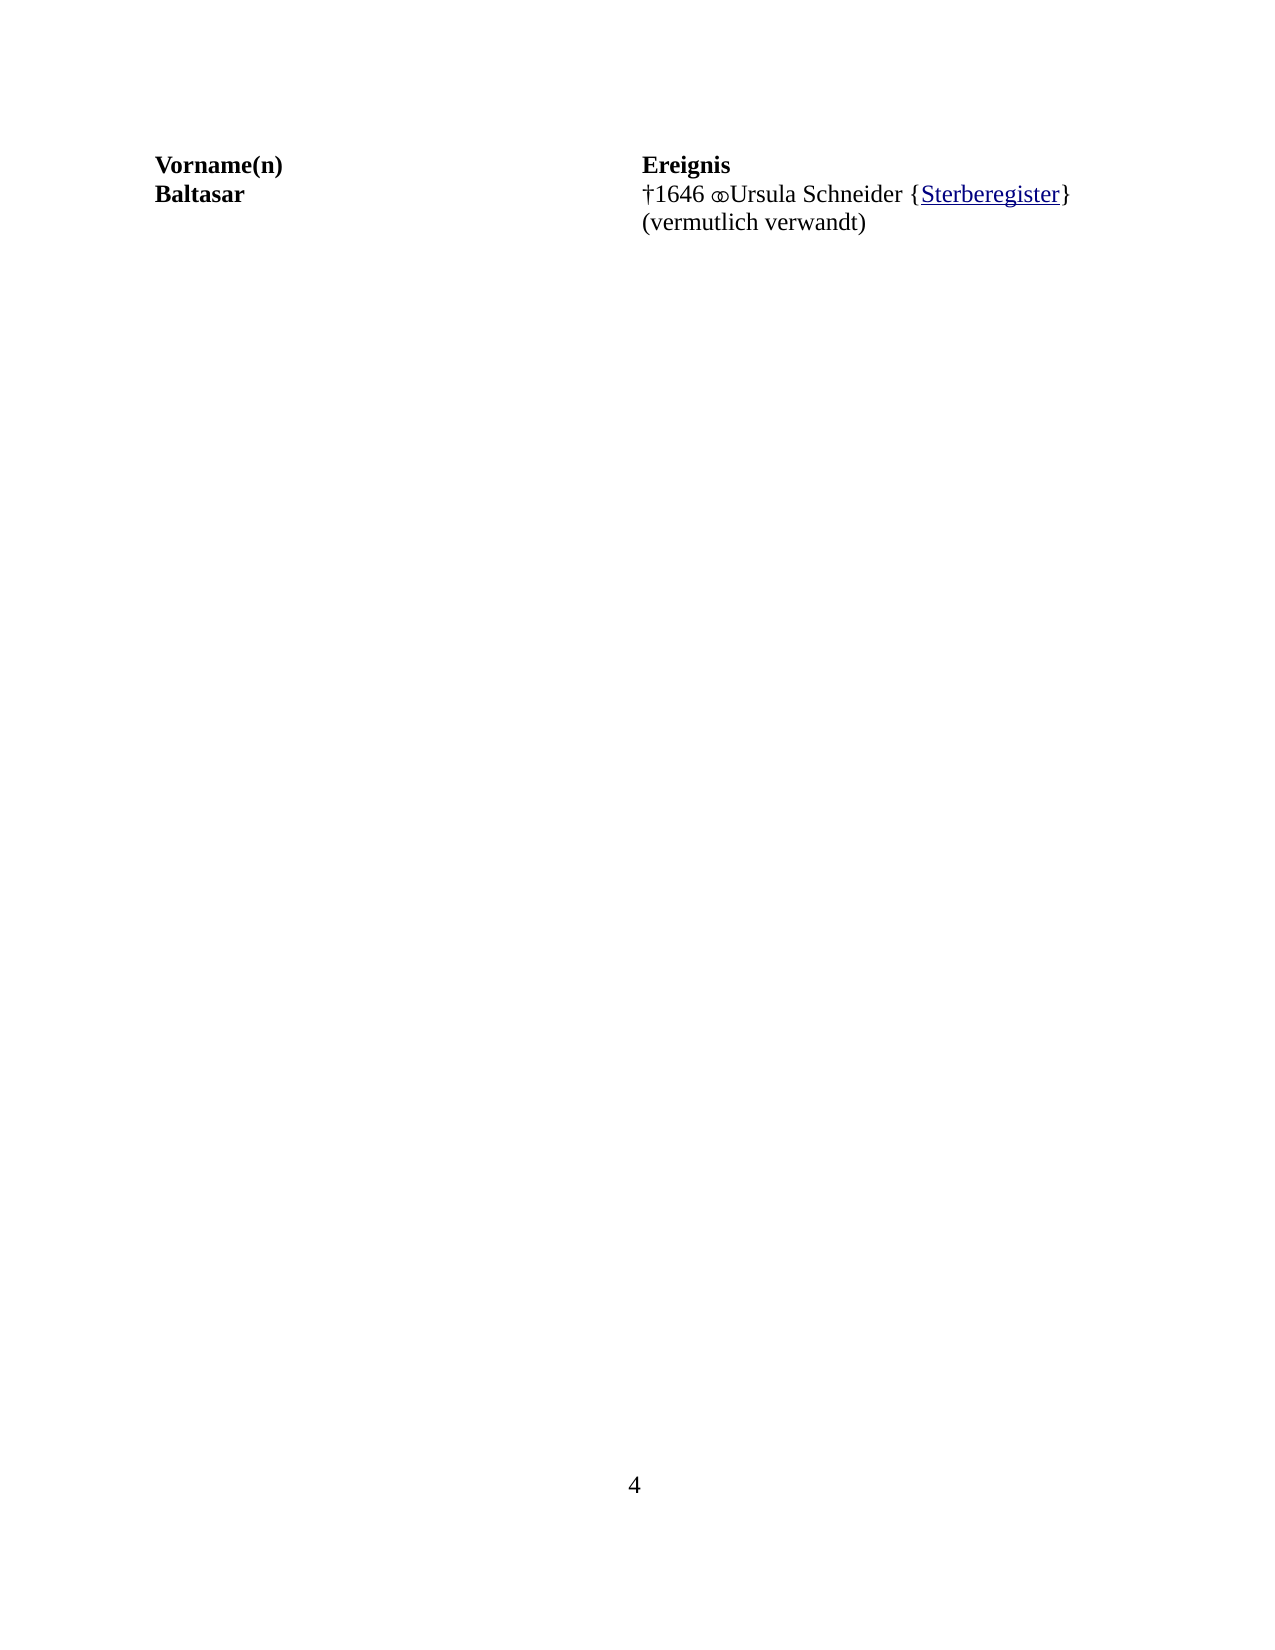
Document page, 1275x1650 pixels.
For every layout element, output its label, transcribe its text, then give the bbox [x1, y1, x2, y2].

table_cell †1646 ⚭Ursula Schneider {Sterberegister} (vermutlich verwandt) [638, 179, 1125, 236]
table_cell Baltasar [150, 179, 637, 236]
table_header Ereignis [638, 150, 1125, 179]
table_header Vorname(n) [150, 150, 637, 179]
